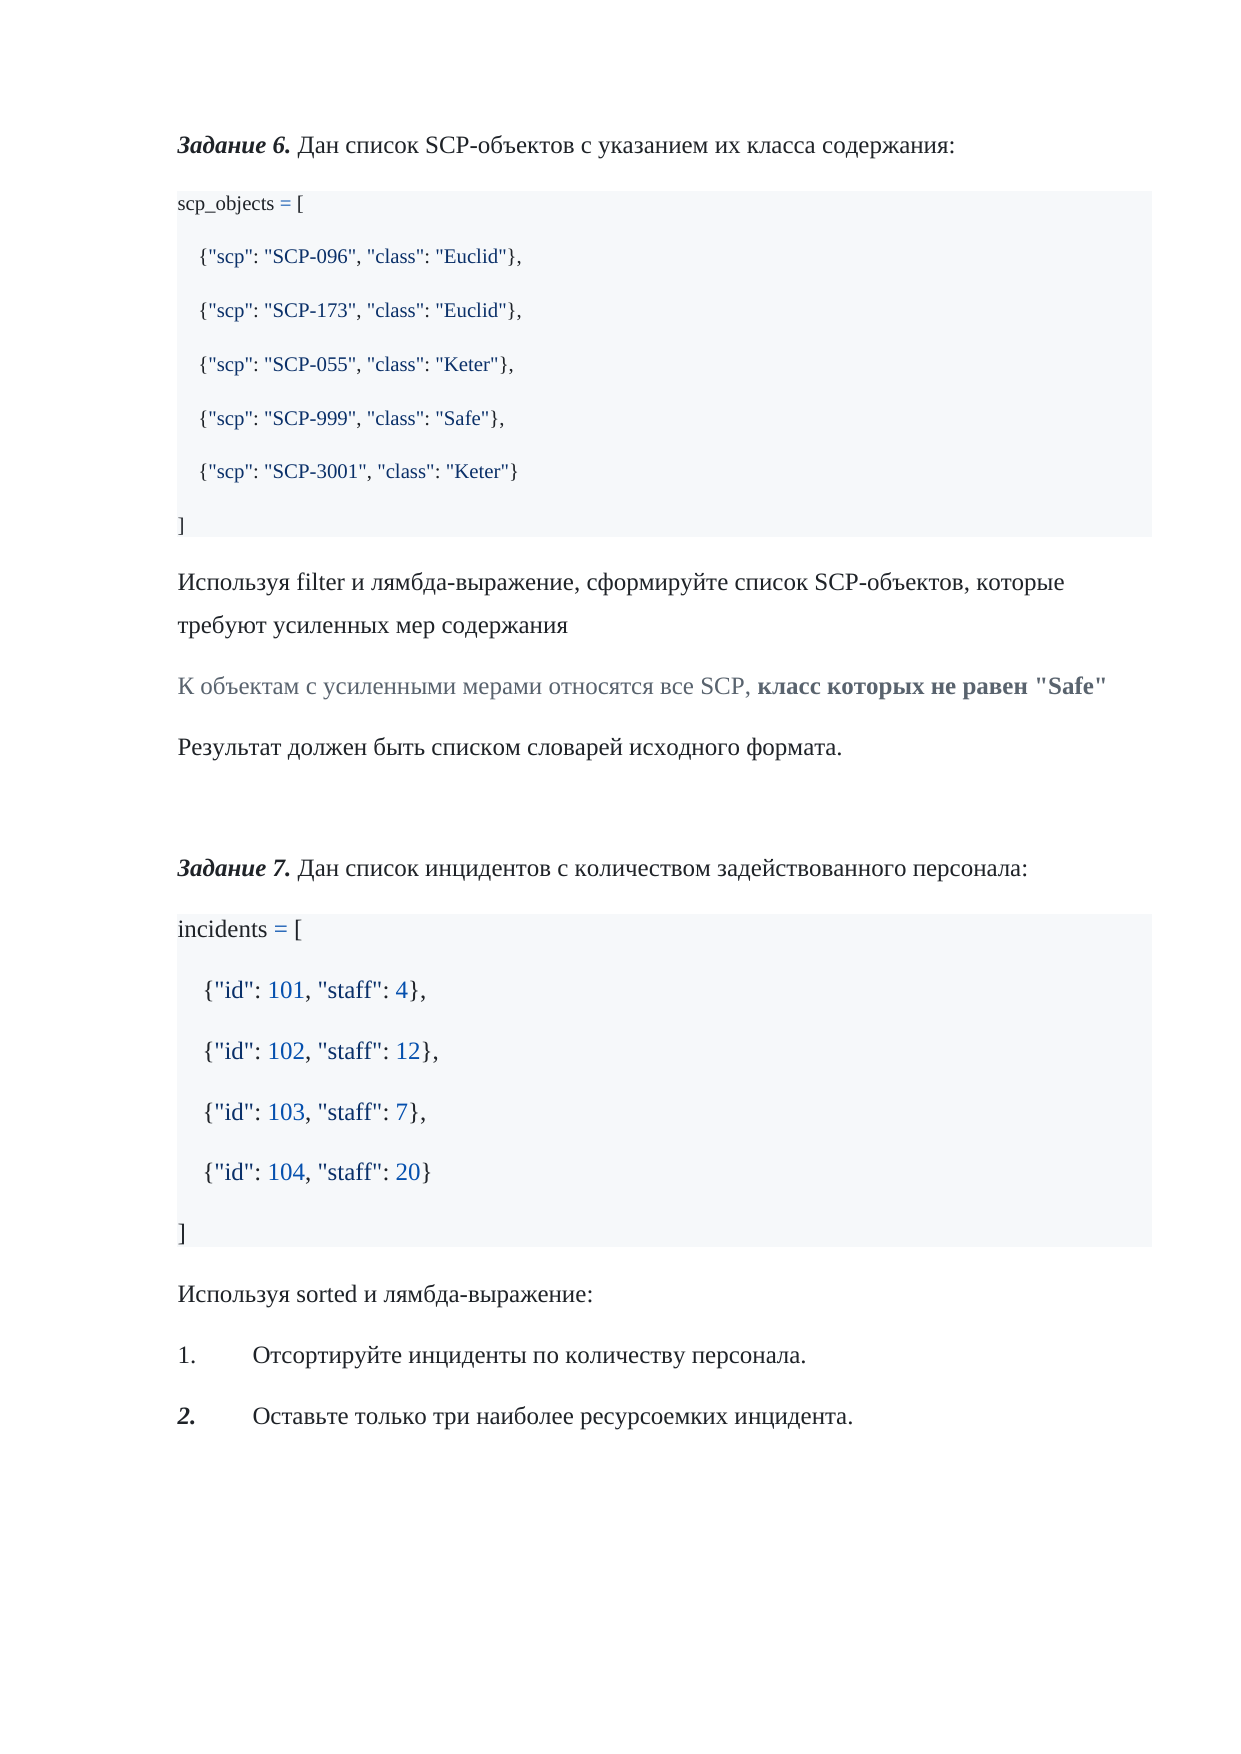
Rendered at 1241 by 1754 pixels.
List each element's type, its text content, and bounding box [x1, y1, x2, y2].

list Отсортируйте инциденты по количеству персонала. [177, 1340, 1152, 1369]
text {"id": 101, "staff": 4}, [177, 975, 1152, 1004]
list Оставьте только три наиболее ресурсоемких инцидента. [177, 1401, 1152, 1429]
text {"scp": "SCP-173", "class": "Euclid"}, [177, 298, 1152, 322]
text {"scp": "SCP-3001", "class": "Keter"} [177, 459, 1152, 483]
text {"scp": "SCP-999", "class": "Safe"}, [177, 406, 1152, 430]
text Используя sorted и лямбда-выражение: [177, 1279, 1152, 1308]
text {"scp": "SCP-096", "class": "Euclid"}, [177, 244, 1152, 268]
text ] [177, 513, 1152, 537]
text scp_objects = [ [177, 191, 1152, 215]
text {"id": 103, "staff": 7}, [177, 1097, 1152, 1125]
text ] [177, 1218, 1152, 1247]
text {"id": 102, "staff": 12}, [177, 1036, 1152, 1064]
text Результат должен быть списком словарей исходного формата. [177, 732, 1152, 760]
text Задание 6. Дан список SCP-объектов с указанием их класса содержания: [177, 130, 1152, 158]
text Задание 7. Дан список инцидентов с количеством задействованного персонала: [177, 853, 1152, 882]
text К объектам с усиленными мерами относятся все SCP, класс которых не равен "Safe" [177, 671, 1152, 699]
text Используя filter и лямбда-выражение, сформируйте список SCP-объектов, которые требуют усиленных мер содержания [177, 567, 1152, 639]
text incidents = [ [177, 914, 1152, 943]
text {"scp": "SCP-055", "class": "Keter"}, [177, 352, 1152, 376]
text {"id": 104, "staff": 20} [177, 1157, 1152, 1186]
